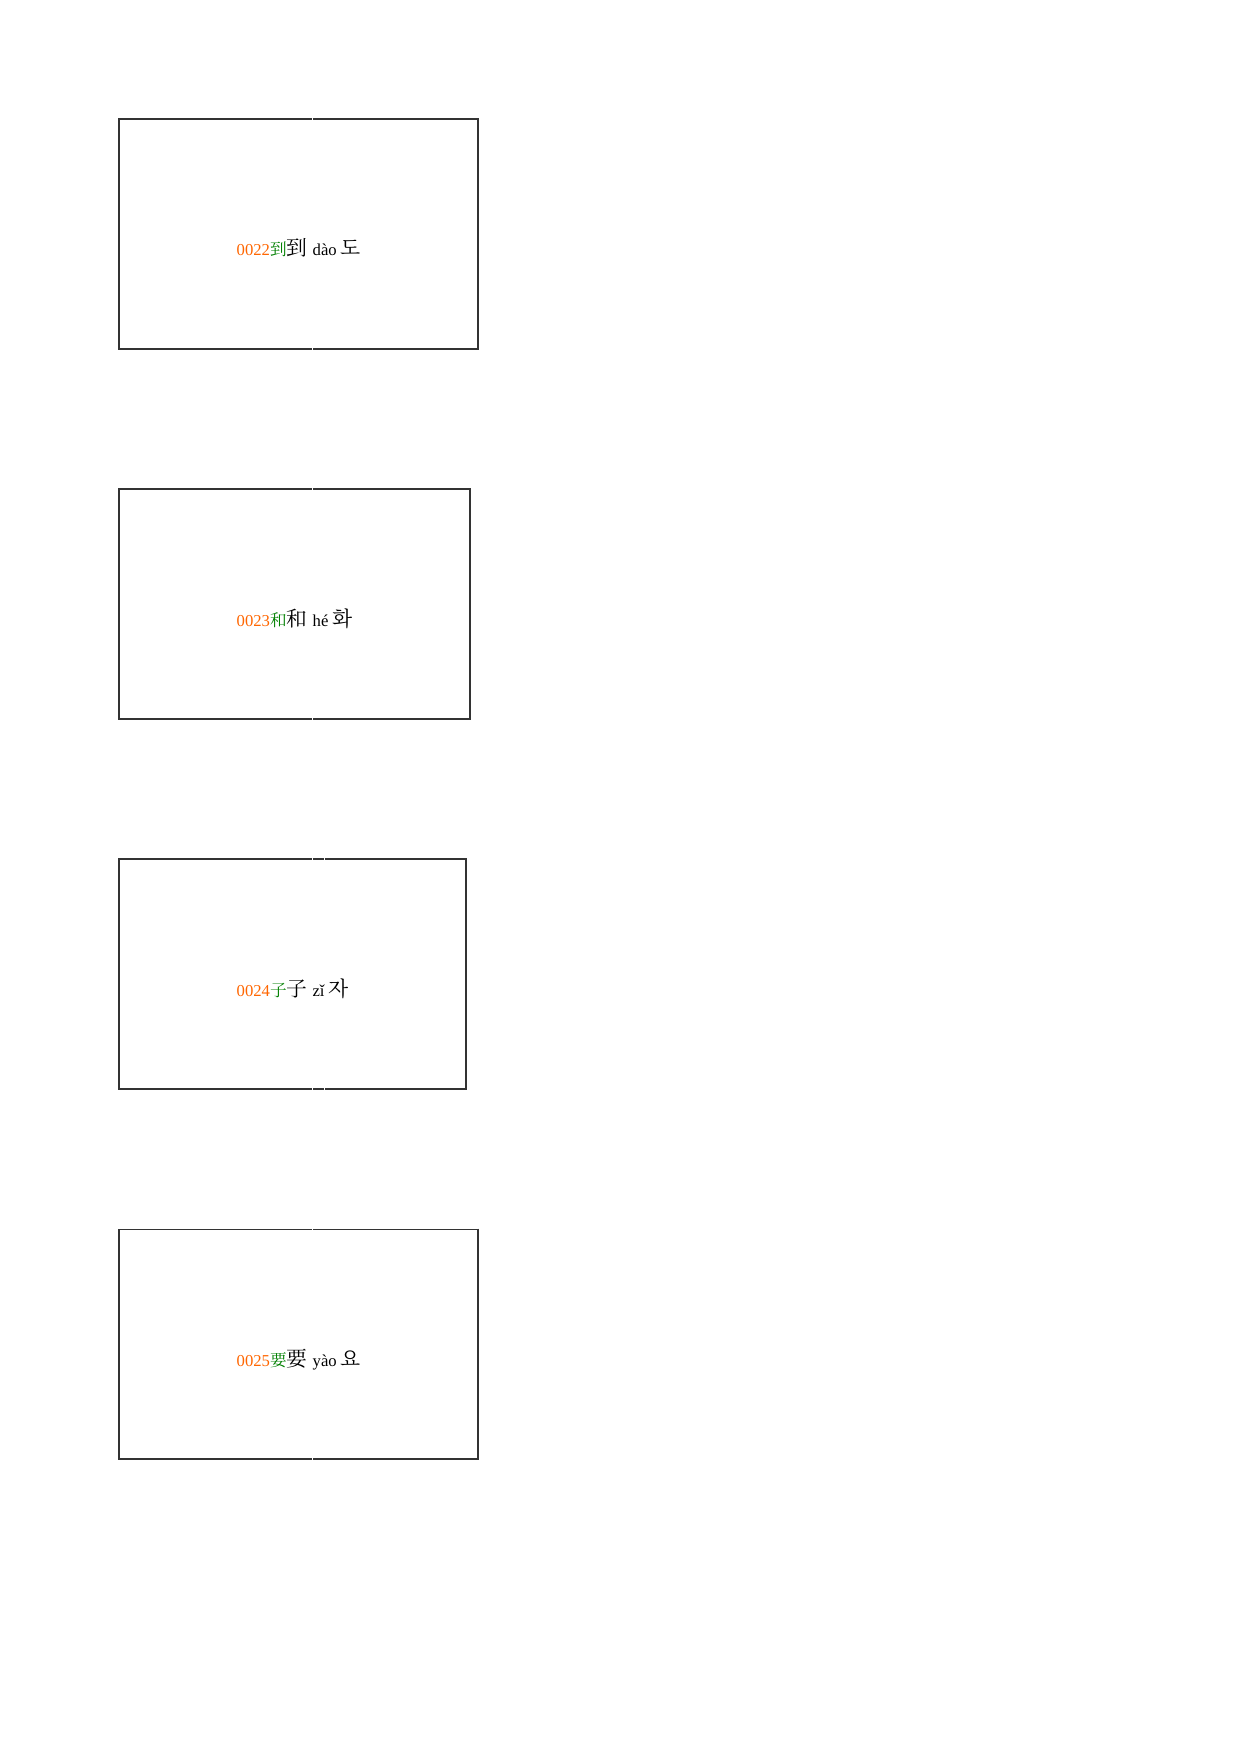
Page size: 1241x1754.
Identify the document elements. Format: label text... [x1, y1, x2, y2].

text 0025要要 yào 요 [120, 1230, 477, 1459]
text 0024子子 zǐ 자 [120, 859, 465, 1089]
text 0022到到 dào 도 [120, 119, 477, 349]
text [479, 118, 1122, 349]
text [471, 488, 1122, 719]
text 0023和和 hé 화 [120, 489, 469, 719]
text [467, 858, 1122, 1090]
text [479, 1228, 1122, 1460]
